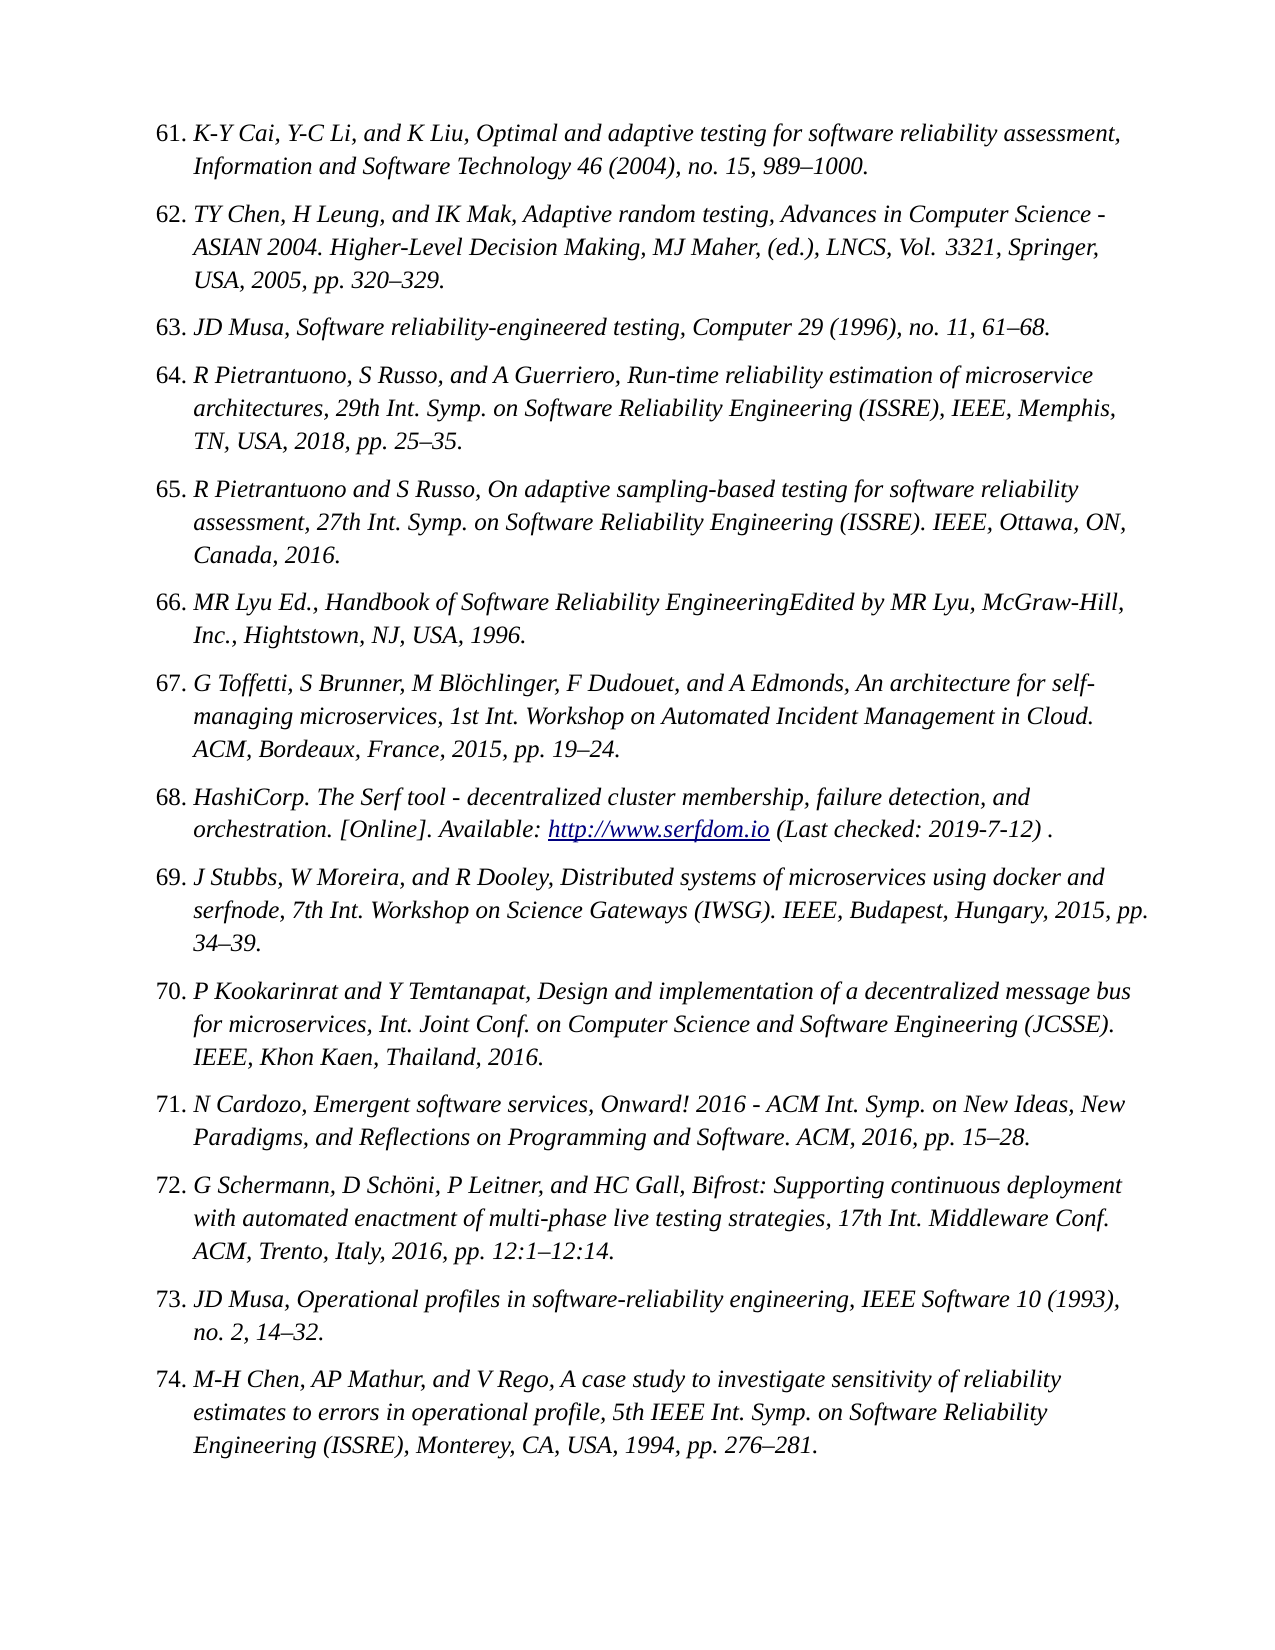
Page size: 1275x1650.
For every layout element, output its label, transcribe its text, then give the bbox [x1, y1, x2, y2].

list J Stubbs, W Moreira, and R Dooley, Distributed systems of microservices using docker and serfnode, 7th Int. Workshop on Science Gateways (IWSG). IEEE, Budapest, Hungary, 2015, pp. 34–39. [156, 862, 1157, 957]
list HashiCorp. The Serf tool - decentralized cluster membership, failure detection, and orchestration. [Online]. Available: http://www.serfdom.io (Last checked: 2019-7-12) . [156, 782, 1157, 843]
list G Toffetti, S Brunner, M Blöchlinger, F Dudouet, and A Edmonds, An architecture for self-managing microservices, 1st Int. Workshop on Automated Incident Management in Cloud. ACM, Bordeaux, France, 2015, pp. 19–24. [156, 668, 1157, 763]
list JD Musa, Operational profiles in software-reliability engineering, IEEE Software 10 (1993), no. 2, 14–32. [156, 1284, 1157, 1346]
list M-H Chen, AP Mathur, and V Rego, A case study to investigate sensitivity of reliability estimates to errors in operational profile, 5th IEEE Int. Symp. on Software Reliability Engineering (ISSRE), Monterey, CA, USA, 1994, pp. 276–281. [156, 1364, 1157, 1459]
list P Kookarinrat and Y Temtanapat, Design and implementation of a decentralized message bus for microservices, Int. Joint Conf. on Computer Science and Software Engineering (JCSSE). IEEE, Khon Kaen, Thailand, 2016. [156, 976, 1157, 1071]
list R Pietrantuono, S Russo, and A Guerriero, Run-time reliability estimation of microservice architectures, 29th Int. Symp. on Software Reliability Engineering (ISSRE), IEEE, Memphis, TN, USA, 2018, pp. 25–35. [156, 360, 1157, 455]
list N Cardozo, Emergent software services, Onward! 2016 - ACM Int. Symp. on New Ideas, New Paradigms, and Reflections on Programming and Software. ACM, 2016, pp. 15–28. [156, 1089, 1157, 1151]
list R Pietrantuono and S Russo, On adaptive sampling-based testing for software reliability assessment, 27th Int. Symp. on Software Reliability Engineering (ISSRE). IEEE, Ottawa, ON, Canada, 2016. [156, 474, 1157, 568]
list MR Lyu Ed., Handbook of Software Reliability EngineeringEdited by MR Lyu, McGraw-Hill, Inc., Hightstown, NJ, USA, 1996. [156, 587, 1157, 649]
list K-Y Cai, Y-C Li, and K Liu, Optimal and adaptive testing for software reliability assessment, Information and Software Technology 46 (2004), no. 15, 989–1000. [156, 118, 1157, 180]
list JD Musa, Software reliability-engineered testing, Computer 29 (1996), no. 11, 61–68. [156, 312, 1157, 341]
list TY Chen, H Leung, and IK Mak, Adaptive random testing, Advances in Computer Science - ASIAN 2004. Higher-Level Decision Making, MJ Maher, (ed.), LNCS, Vol. 3321, Springer, USA, 2005, pp. 320–329. [156, 199, 1157, 293]
list G Schermann, D Schöni, P Leitner, and HC Gall, Bifrost: Supporting continuous deployment with automated enactment of multi-phase live testing strategies, 17th Int. Middleware Conf. ACM, Trento, Italy, 2016, pp. 12:1–12:14. [156, 1170, 1157, 1265]
